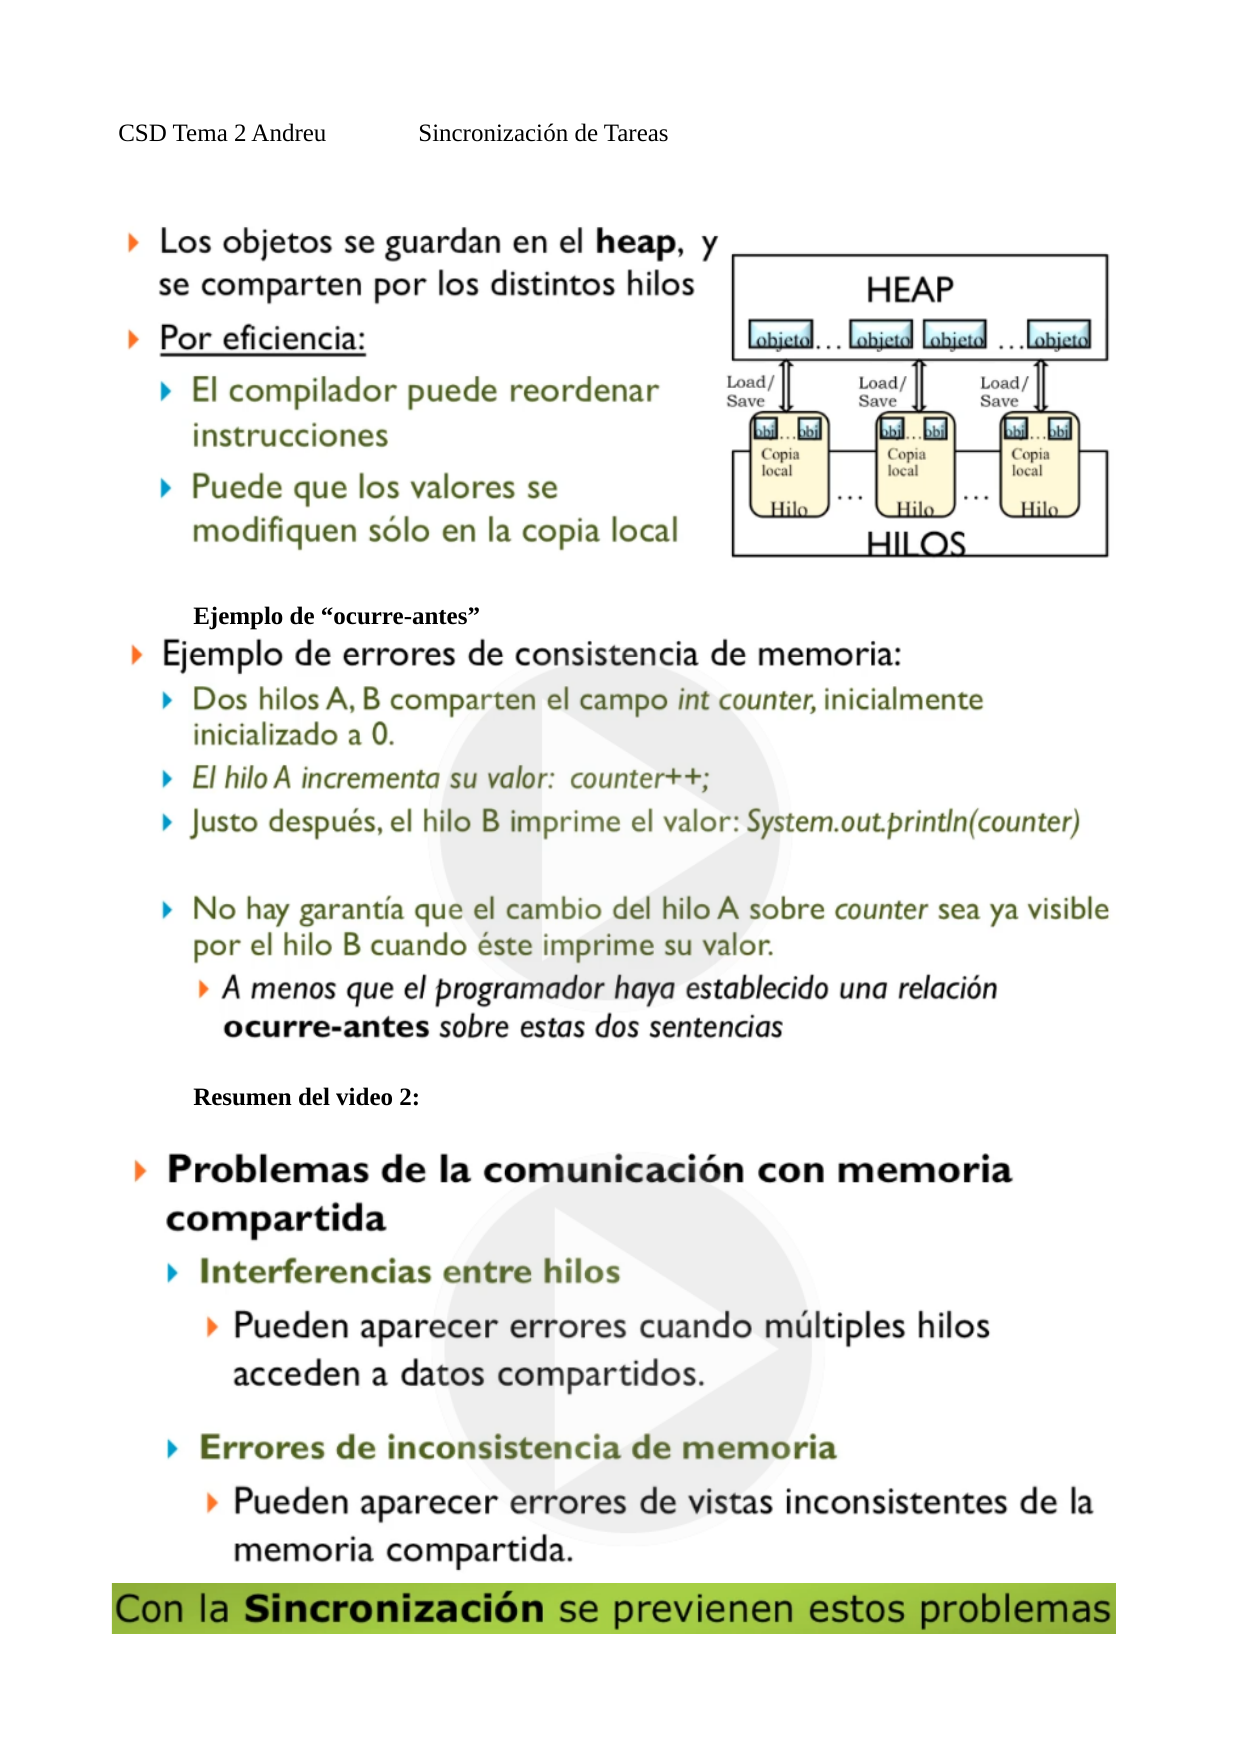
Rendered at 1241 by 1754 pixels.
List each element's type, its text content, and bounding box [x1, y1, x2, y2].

picture [111, 1583, 1116, 1634]
picture [118, 1139, 1123, 1574]
text Ejemplo de “ocurre-antes” [118, 601, 1122, 630]
picture [116, 217, 1121, 573]
picture [118, 630, 1123, 1054]
text Resumen del video 2: [118, 1082, 1122, 1111]
